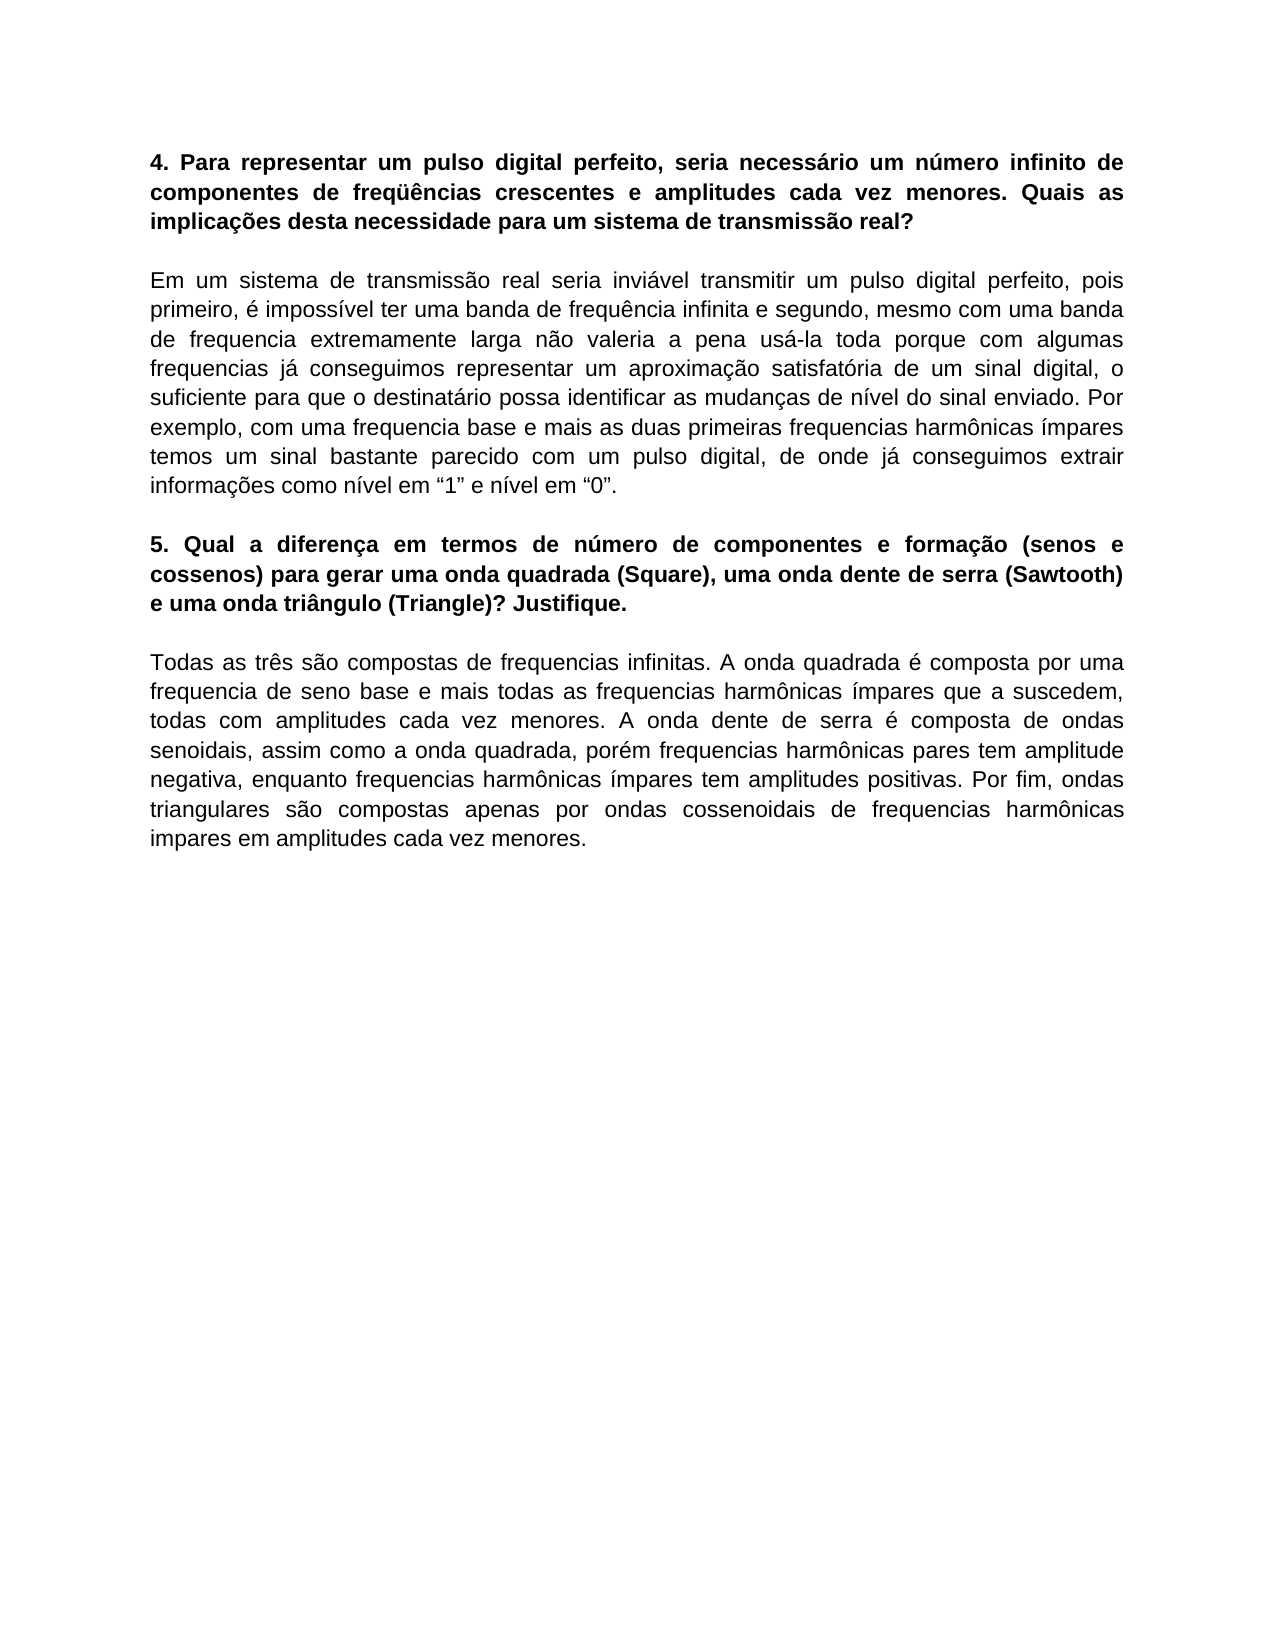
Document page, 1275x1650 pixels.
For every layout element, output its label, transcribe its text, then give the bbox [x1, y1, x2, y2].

text 5. Qual a diferença em termos de número de componentes e formação (senos e cossenos) para gerar uma onda quadrada (Square), uma onda dente de serra (Sawtooth) e uma onda triângulo (Triangle)? Justifique. [150, 532, 1125, 616]
text 4. Para representar um pulso digital perfeito, seria necessário um número infinito de componentes de freqüências crescentes e amplitudes cada vez menores. Quais as implicações desta necessidade para um sistema de transmissão real? [150, 150, 1125, 234]
text Todas as três são compostas de frequencias infinitas. A onda quadrada é composta por uma frequencia de seno base e mais todas as frequencias harmônicas ímpares que a suscedem, todas com amplitudes cada vez menores. A onda dente de serra é composta de ondas senoidais, assim como a onda quadrada, porém frequencias harmônicas pares tem amplitude negativa, enquanto frequencias harmônicas ímpares tem amplitudes positivas. Por fim, ondas triangulares são compostas apenas por ondas cossenoidais de frequencias harmônicas impares em amplitudes cada vez menores. [150, 649, 1125, 851]
text Em um sistema de transmissão real seria inviável transmitir um pulso digital perfeito, pois primeiro, é impossível ter uma banda de frequência infinita e segundo, mesmo com uma banda de frequencia extremamente larga não valeria a pena usá-la toda porque com algumas frequencias já conseguimos representar um aproximação satisfatória de um sinal digital, o suficiente para que o destinatário possa identificar as mudanças de nível do sinal enviado. Por exemplo, com uma frequencia base e mais as duas primeiras frequencias harmônicas ímpares temos um sinal bastante parecido com um pulso digital, de onde já conseguimos extrair informações como nível em “1” e nível em “0”. [150, 267, 1125, 499]
